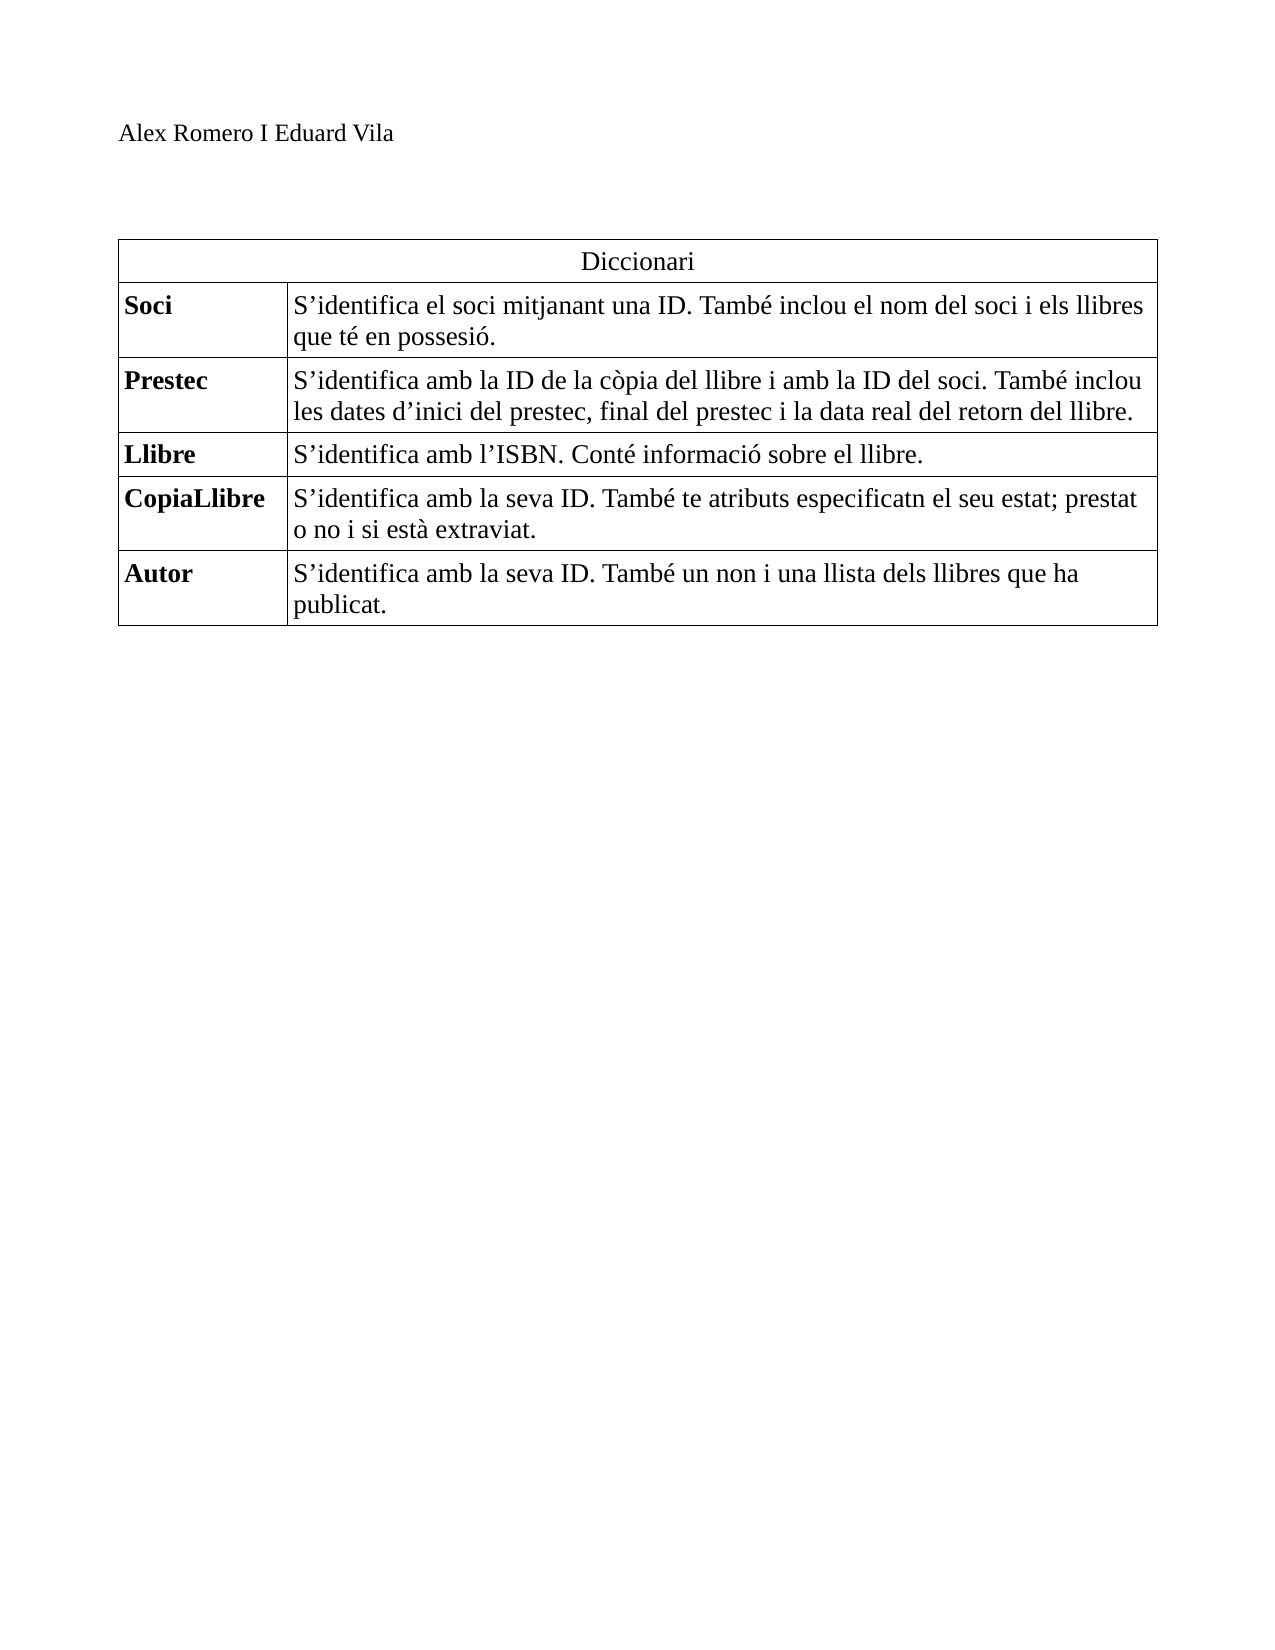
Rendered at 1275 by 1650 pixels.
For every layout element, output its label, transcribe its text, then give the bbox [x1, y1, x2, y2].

table_cell S’identifica amb la seva ID. També un non i una llista dels llibres que ha publicat. [288, 551, 1157, 625]
table_cell CopiaLlibre [119, 477, 287, 550]
table_header Diccionari [119, 240, 1157, 282]
table_cell S’identifica amb l’ISBN. Conté informació sobre el llibre. [288, 433, 1157, 476]
table_cell Autor [119, 551, 287, 625]
table_cell S’identifica el soci mitjanant una ID. També inclou el nom del soci i els llibres que té en possesió. [288, 283, 1157, 357]
table_cell Llibre [119, 433, 287, 476]
table_cell Soci [119, 283, 287, 357]
table_cell S’identifica amb la seva ID. També te atributs especificatn el seu estat; prestat o no i si està extraviat. [288, 477, 1157, 550]
table_cell Prestec [119, 358, 287, 432]
table_cell S’identifica amb la ID de la còpia del llibre i amb la ID del soci. També inclou les dates d’inici del prestec, final del prestec i la data real del retorn del llibre. [288, 358, 1157, 432]
